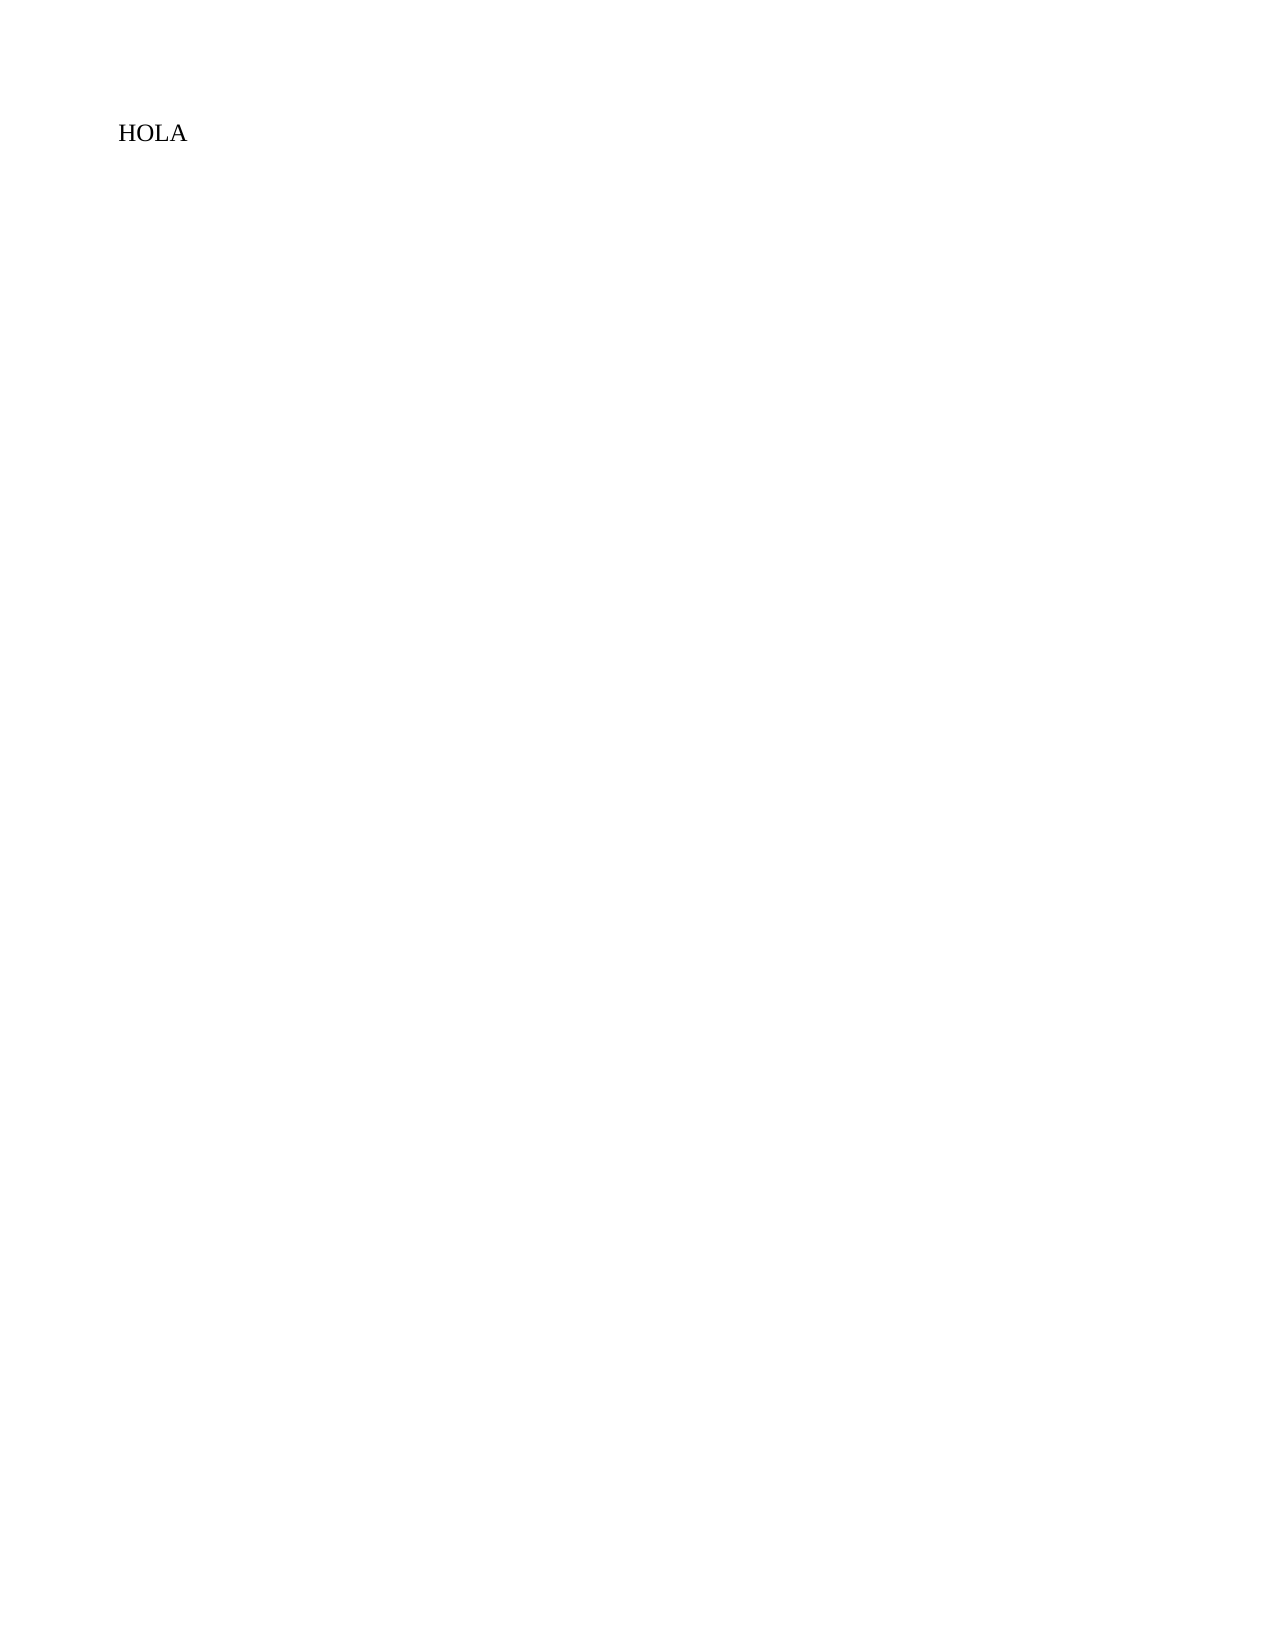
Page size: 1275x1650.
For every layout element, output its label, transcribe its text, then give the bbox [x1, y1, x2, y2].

text HOLA [118, 118, 1157, 147]
